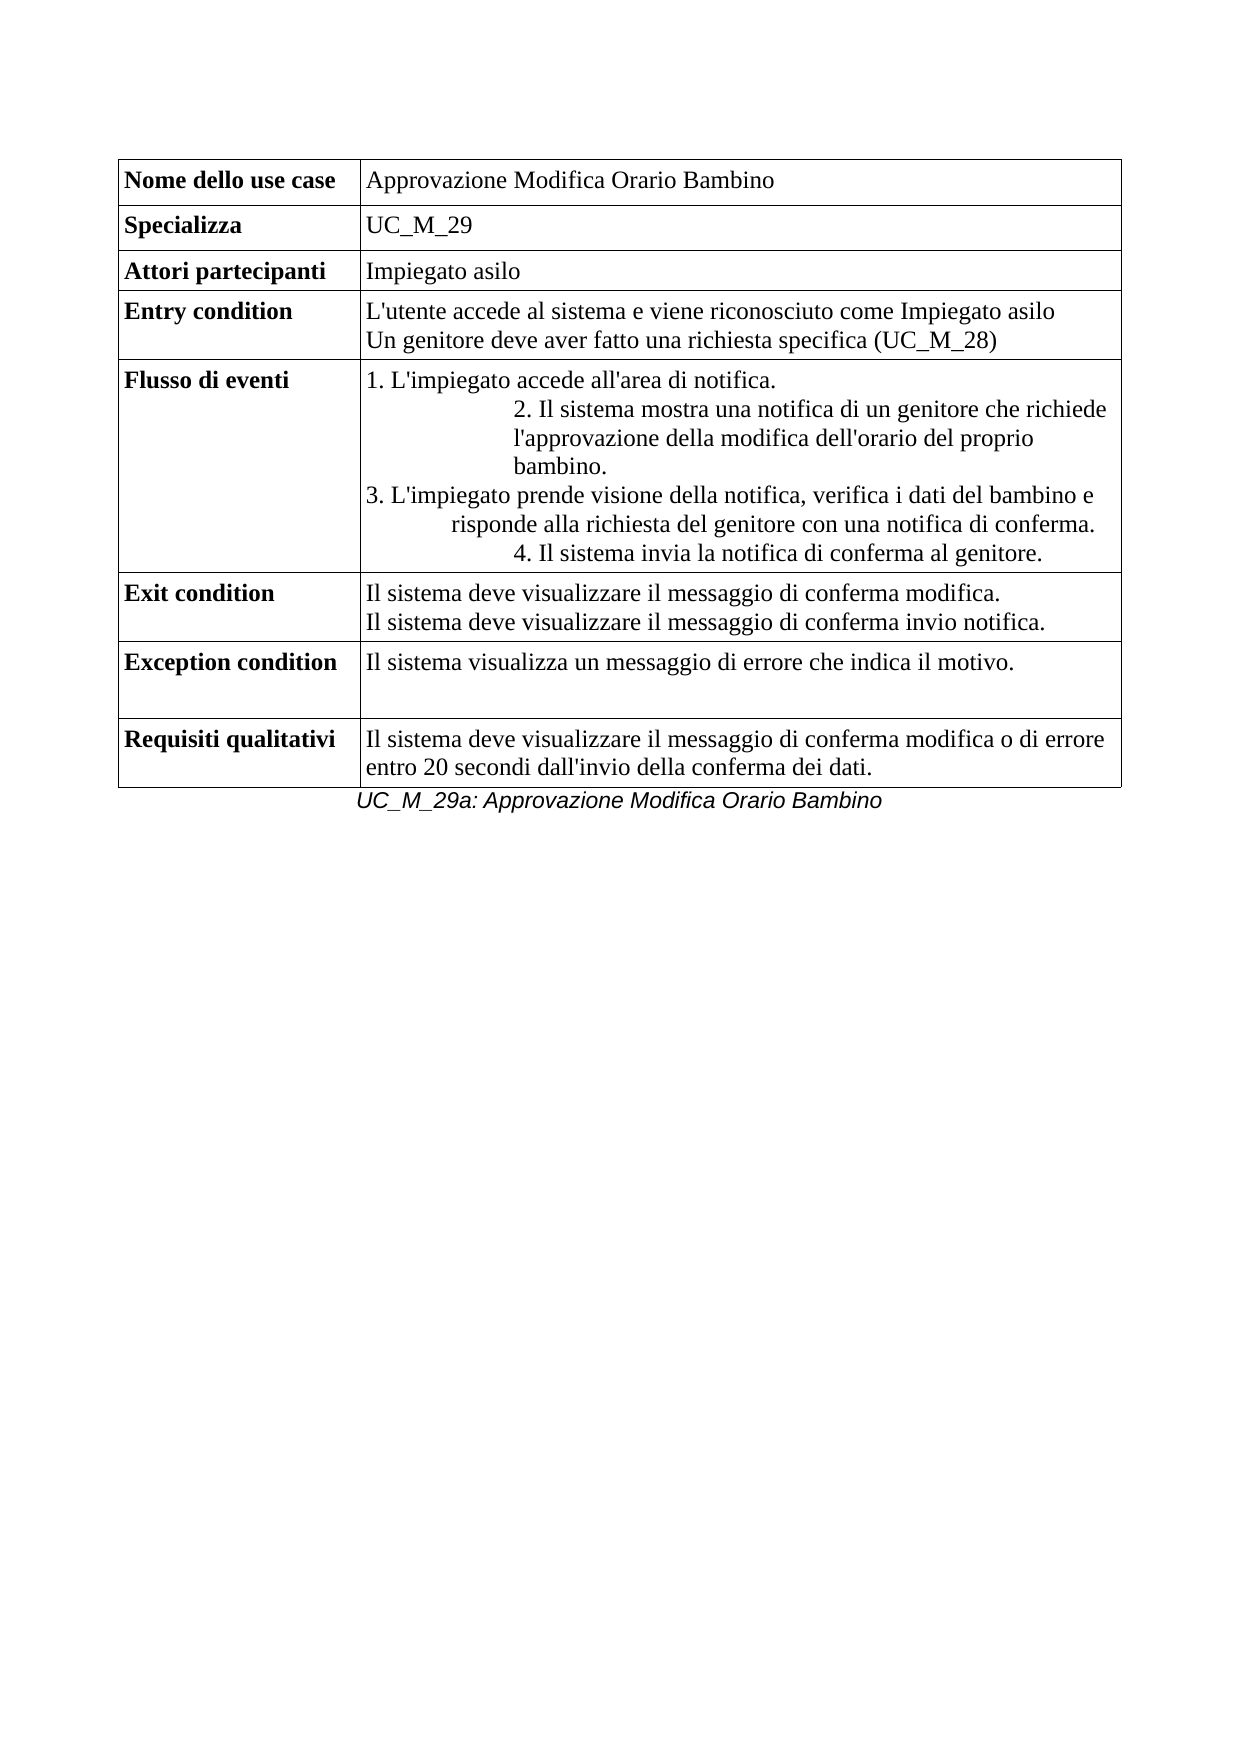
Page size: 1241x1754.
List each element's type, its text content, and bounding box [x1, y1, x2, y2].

table_header Approvazione Modifica Orario Bambino [361, 160, 1121, 205]
table_cell Flusso di eventi [119, 360, 360, 572]
table_cell Exit condition [119, 573, 360, 641]
table_cell Exception condition [119, 642, 360, 718]
table_header Nome dello use case [119, 160, 360, 205]
table_cell Requisiti qualitativi [119, 719, 360, 787]
table_cell Il sistema deve visualizzare il messaggio di conferma modifica. Il sistema deve visualizzare il messaggio di conferma invio notifica. [361, 573, 1121, 641]
table_cell Entry condition [119, 291, 360, 359]
table_cell Attori partecipanti [119, 251, 360, 290]
table_cell Specializza [119, 206, 360, 250]
table_cell L'utente accede al sistema e viene riconosciuto come Impiegato asilo Un genitore deve aver fatto una richiesta specifica (UC_M_28) [361, 291, 1121, 359]
table_cell UC_M_29 [361, 206, 1121, 250]
table_cell L'impiegato accede all'area di notifica. Il sistema mostra una notifica di un genitore che richiede l'approvazione della modifica dell'orario del proprio bambino. L'impiegato prende visione della notifica, verifica i dati del bambino e risponde alla richiesta del genitore con una notifica di conferma. Il sistema invia la notifica di conferma al genitore. [361, 360, 1121, 572]
table_cell Impiegato asilo [361, 251, 1121, 290]
text UC_M_29a: Approvazione Modifica Orario Bambino [118, 787, 1122, 813]
table_cell Il sistema deve visualizzare il messaggio di conferma modifica o di errore entro 20 secondi dall'invio della conferma dei dati. [361, 719, 1121, 787]
table_cell Il sistema visualizza un messaggio di errore che indica il motivo. [361, 642, 1121, 718]
